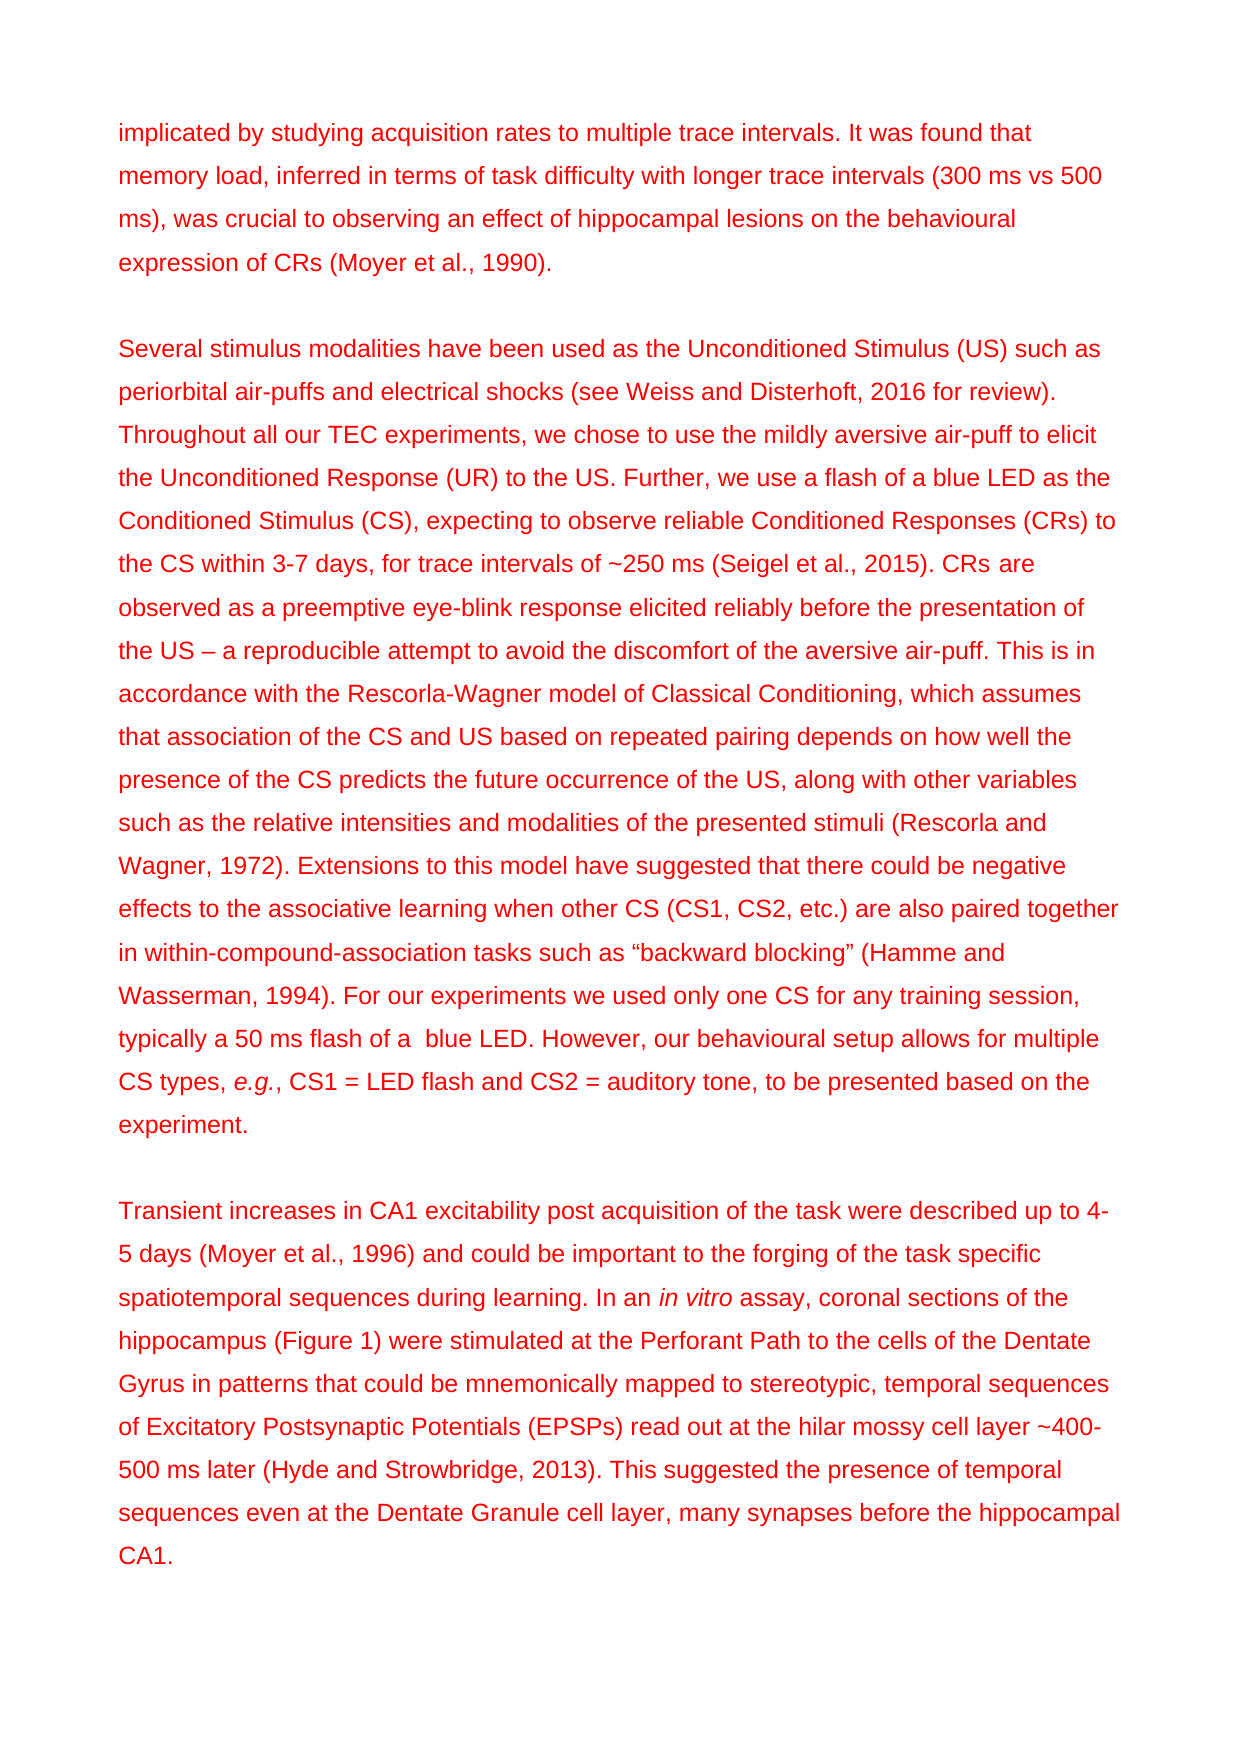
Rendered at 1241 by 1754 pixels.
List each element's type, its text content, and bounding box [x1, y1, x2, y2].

text implicated by studying acquisition rates to multiple trace intervals. It was found that memory load, inferred in terms of task difficulty with longer trace intervals (300 ms vs 500 ms), was crucial to observing an effect of hippocampal lesions on the behavioural expression of CRs (Moyer et al., 1990). [118, 118, 1122, 276]
text Transient increases in CA1 excitability post acquisition of the task were described up to 4-5 days (Moyer et al., 1996) and could be important to the forging of the task specific spatiotemporal sequences during learning. In an in vitro assay, coronal sections of the hippocampus (Figure 1) were stimulated at the Perforant Path to the cells of the Dentate Gyrus in patterns that could be mnemonically mapped to stereotypic, temporal sequences of Excitatory Postsynaptic Potentials (EPSPs) read out at the hilar mossy cell layer ~400-500 ms later (Hyde and Strowbridge, 2013). This suggested the presence of temporal sequences even at the Dentate Granule cell layer, many synapses before the hippocampal CA1. [118, 1196, 1122, 1570]
text Several stimulus modalities have been used as the Unconditioned Stimulus (US) such as periorbital air-puffs and electrical shocks (see Weiss and Disterhoft, 2016 for review). Throughout all our TEC experiments, we chose to use the mildly aversive air-puff to elicit the Unconditioned Response (UR) to the US. Further, we use a flash of a blue LED as the Conditioned Stimulus (CS), expecting to observe reliable Conditioned Responses (CRs) to the CS within 3-7 days, for trace intervals of ~250 ms (Seigel et al., 2015). CRs are observed as a preemptive eye-blink response elicited reliably before the presentation of the US – a reproducible attempt to avoid the discomfort of the aversive air-puff. This is in accordance with the Rescorla-Wagner model of Classical Conditioning, which assumes that association of the CS and US based on repeated pairing depends on how well the presence of the CS predicts the future occurrence of the US, along with other variables such as the relative intensities and modalities of the presented stimuli (Rescorla and Wagner, 1972). Extensions to this model have suggested that there could be negative effects to the associative learning when other CS (CS1, CS2, etc.) are also paired together in within-compound-association tasks such as “backward blocking” (Hamme and Wasserman, 1994). For our experiments we used only one CS for any training session, typically a 50 ms flash of a blue LED. However, our behavioural setup allows for multiple CS types, e.g., CS1 = LED flash and CS2 = auditory tone, to be presented based on the experiment. [118, 334, 1122, 1139]
